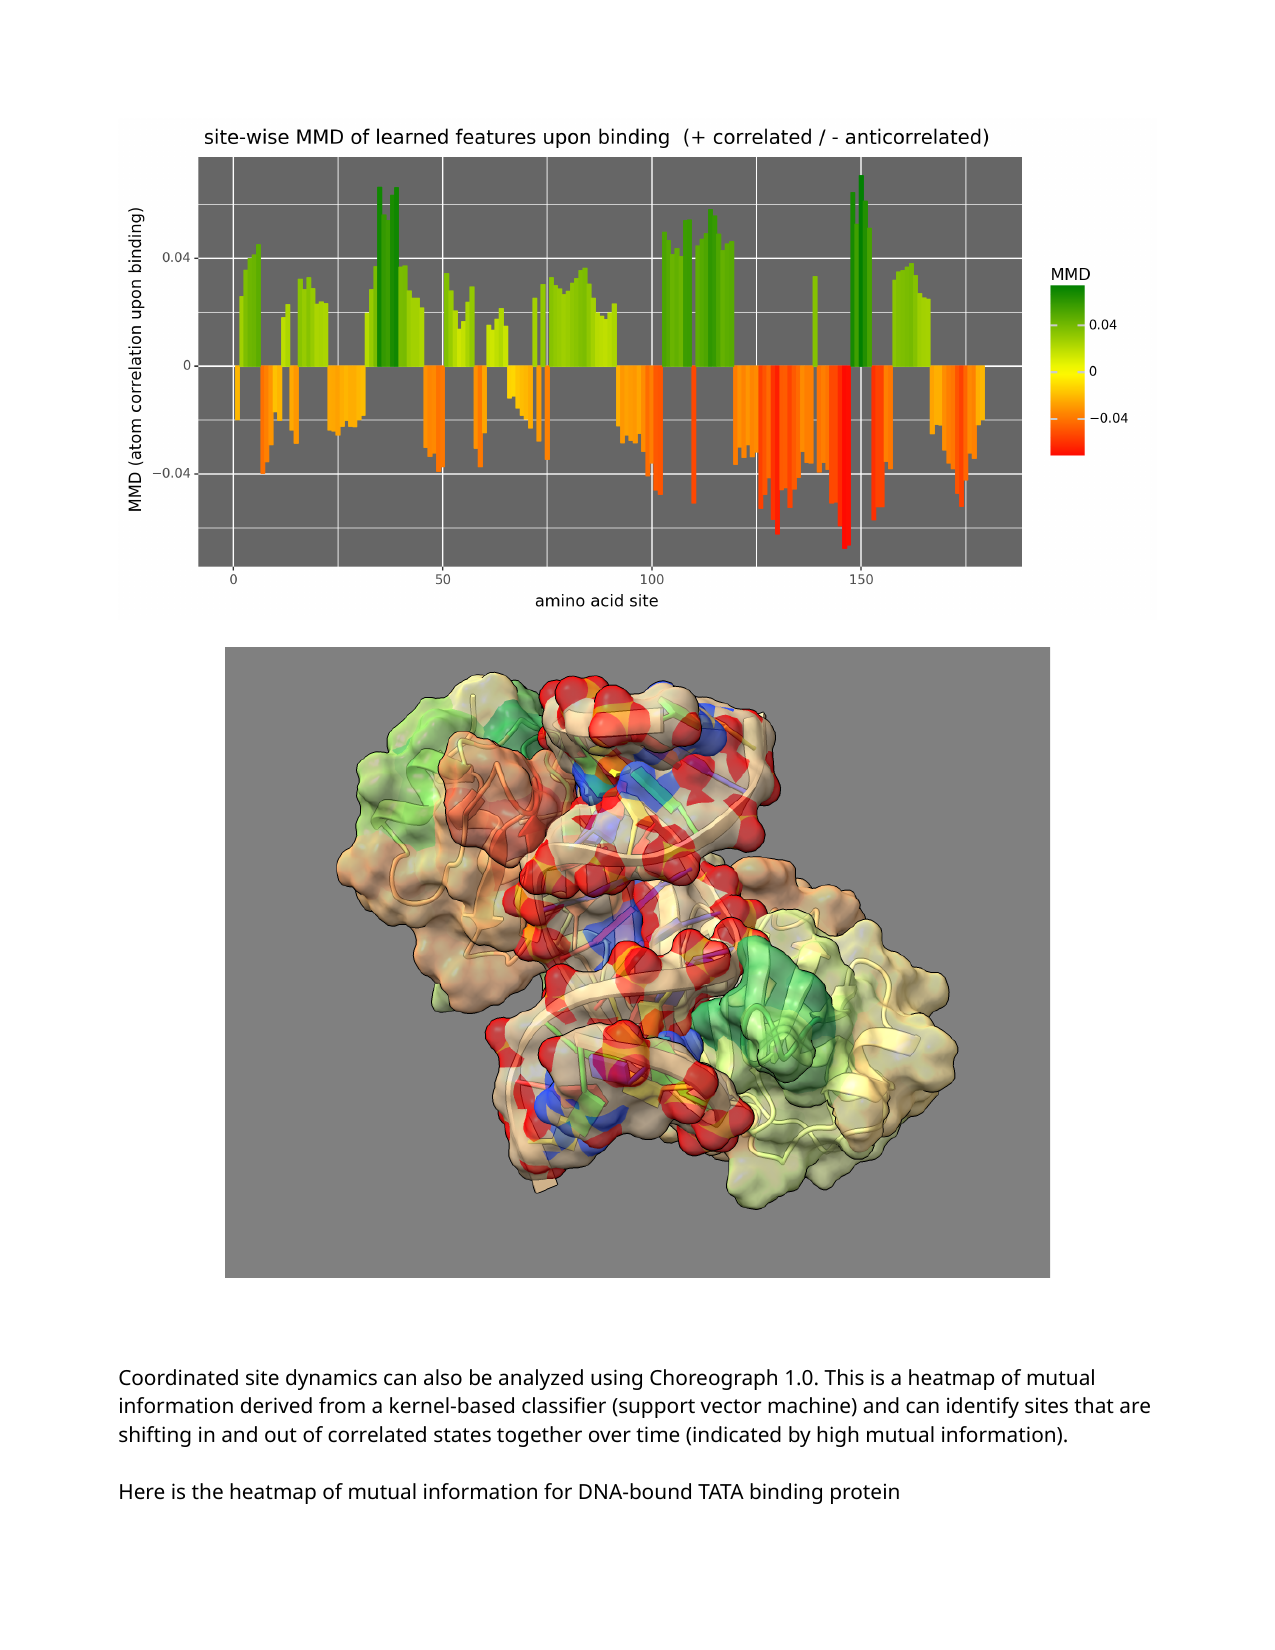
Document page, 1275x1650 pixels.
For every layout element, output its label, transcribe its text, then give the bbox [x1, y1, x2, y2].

picture [225, 647, 1050, 1278]
picture [118, 118, 1157, 620]
text Coordinated site dynamics can also be analyzed using Choreograph 1.0. This is a heatmap of mutual information derived from a kernel-based classifier (support vector machine) and can identify sites that are shifting in and out of correlated states together over time (indicated by high mutual information). [118, 1363, 1157, 1448]
text Here is the heatmap of mutual information for DNA-bound TATA binding protein [118, 1477, 1157, 1505]
